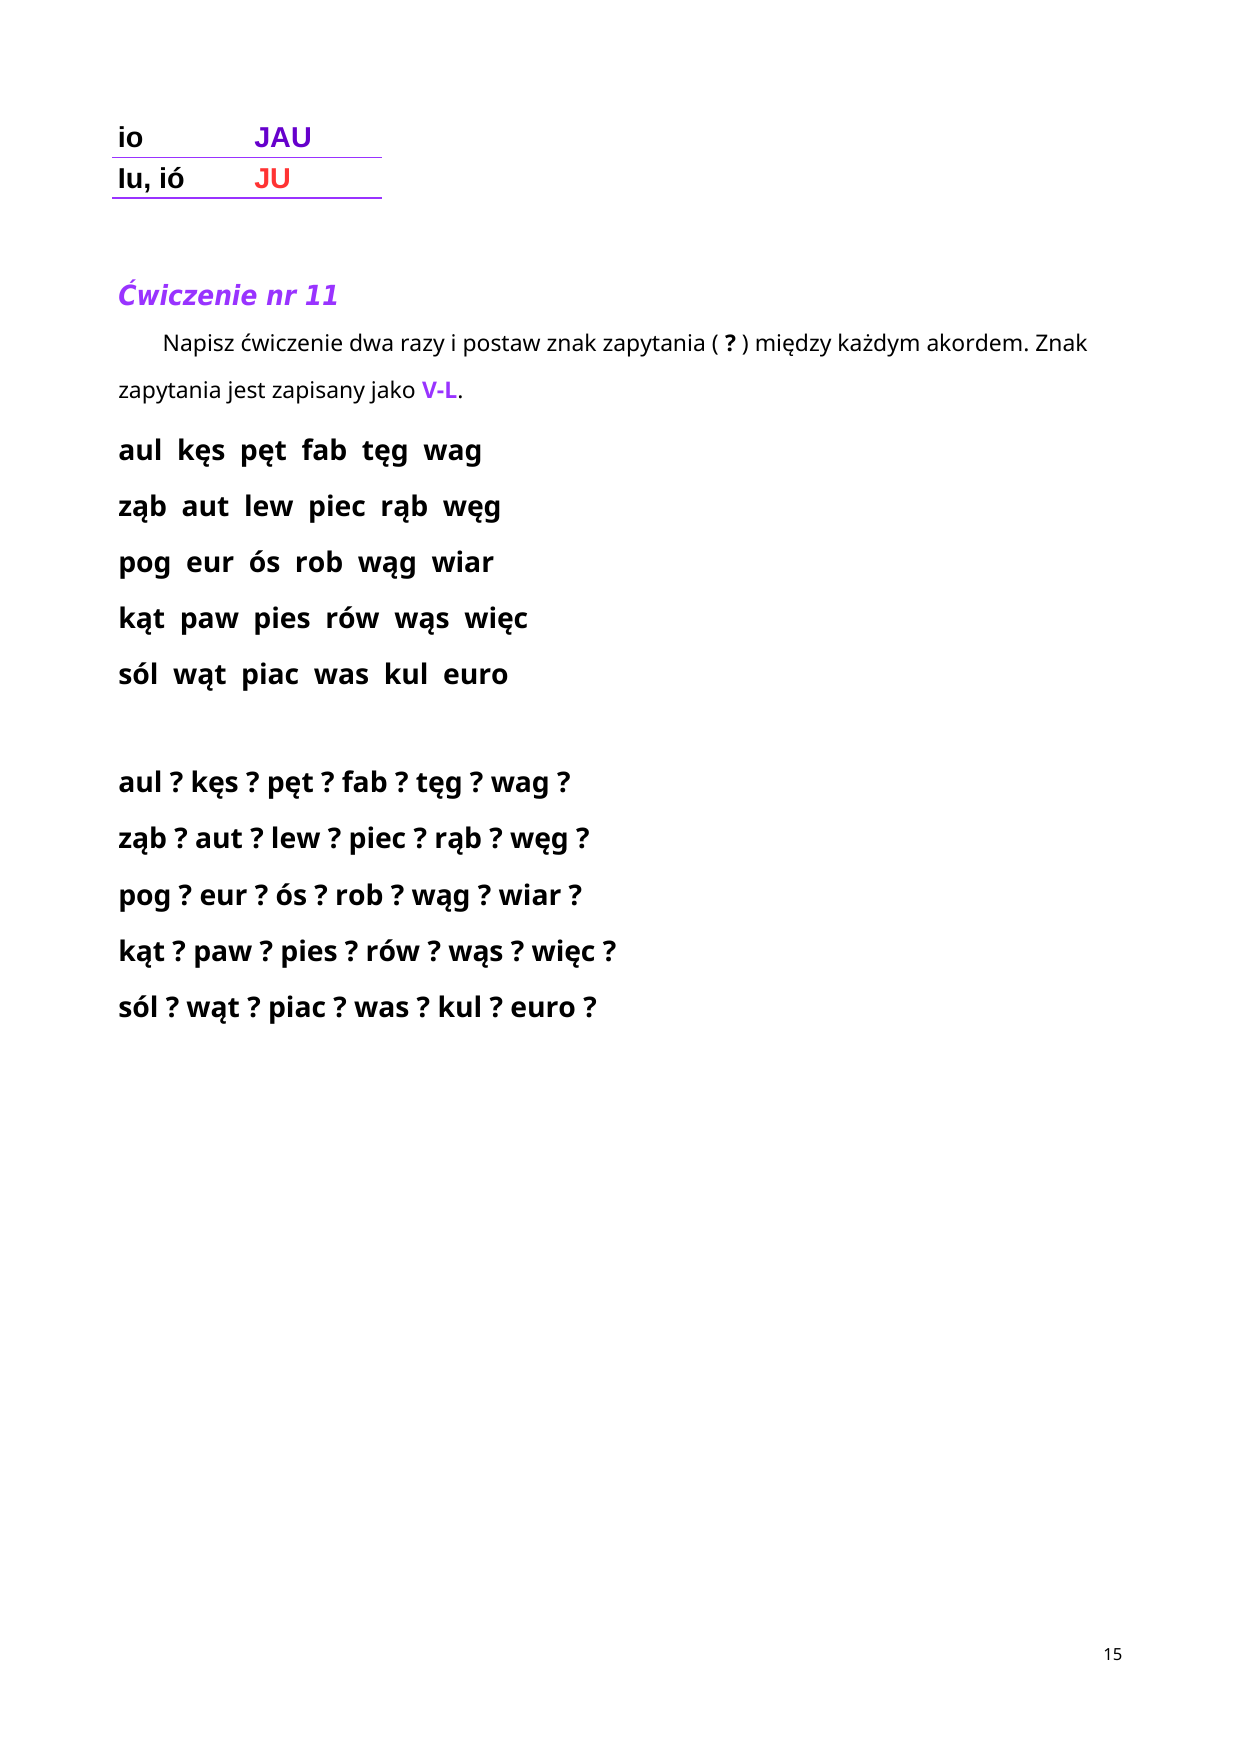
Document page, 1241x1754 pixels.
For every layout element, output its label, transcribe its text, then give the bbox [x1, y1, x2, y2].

text kąt ? paw ? pies ? rów ? wąs ? więc ? [118, 931, 1122, 969]
text ząb ? aut ? lew ? piec ? rąb ? węg ? [118, 819, 1122, 857]
text sól ? wąt ? piac ? was ? kul ? euro ? [118, 987, 1122, 1025]
text aul ? kęs ? pęt ? fab ? tęg ? wag ? [118, 763, 1122, 801]
table_cell io [112, 118, 248, 157]
text pog ? eur ? ós ? rob ? wąg ? wiar ? [118, 875, 1122, 913]
table_cell JAU [248, 118, 382, 157]
subtitle Ćwiczenie nr 11 [118, 279, 1122, 312]
text ząb aut lew piec rąb węg [118, 486, 1122, 524]
text kąt paw pies rów wąs więc [118, 598, 1122, 636]
text Napisz ćwiczenie dwa razy i postaw znak zapytania ( ? ) między każdym akordem. Znak zapytania jest zapisany jako V-L. [118, 327, 1122, 405]
text pog eur ós rob wąg wiar [118, 542, 1122, 580]
text sól wąt piac was kul euro [118, 654, 1122, 692]
text aul kęs pęt fab tęg wag [118, 430, 1122, 468]
table_cell JU [248, 159, 382, 197]
table_cell Iu, ió [112, 159, 248, 197]
